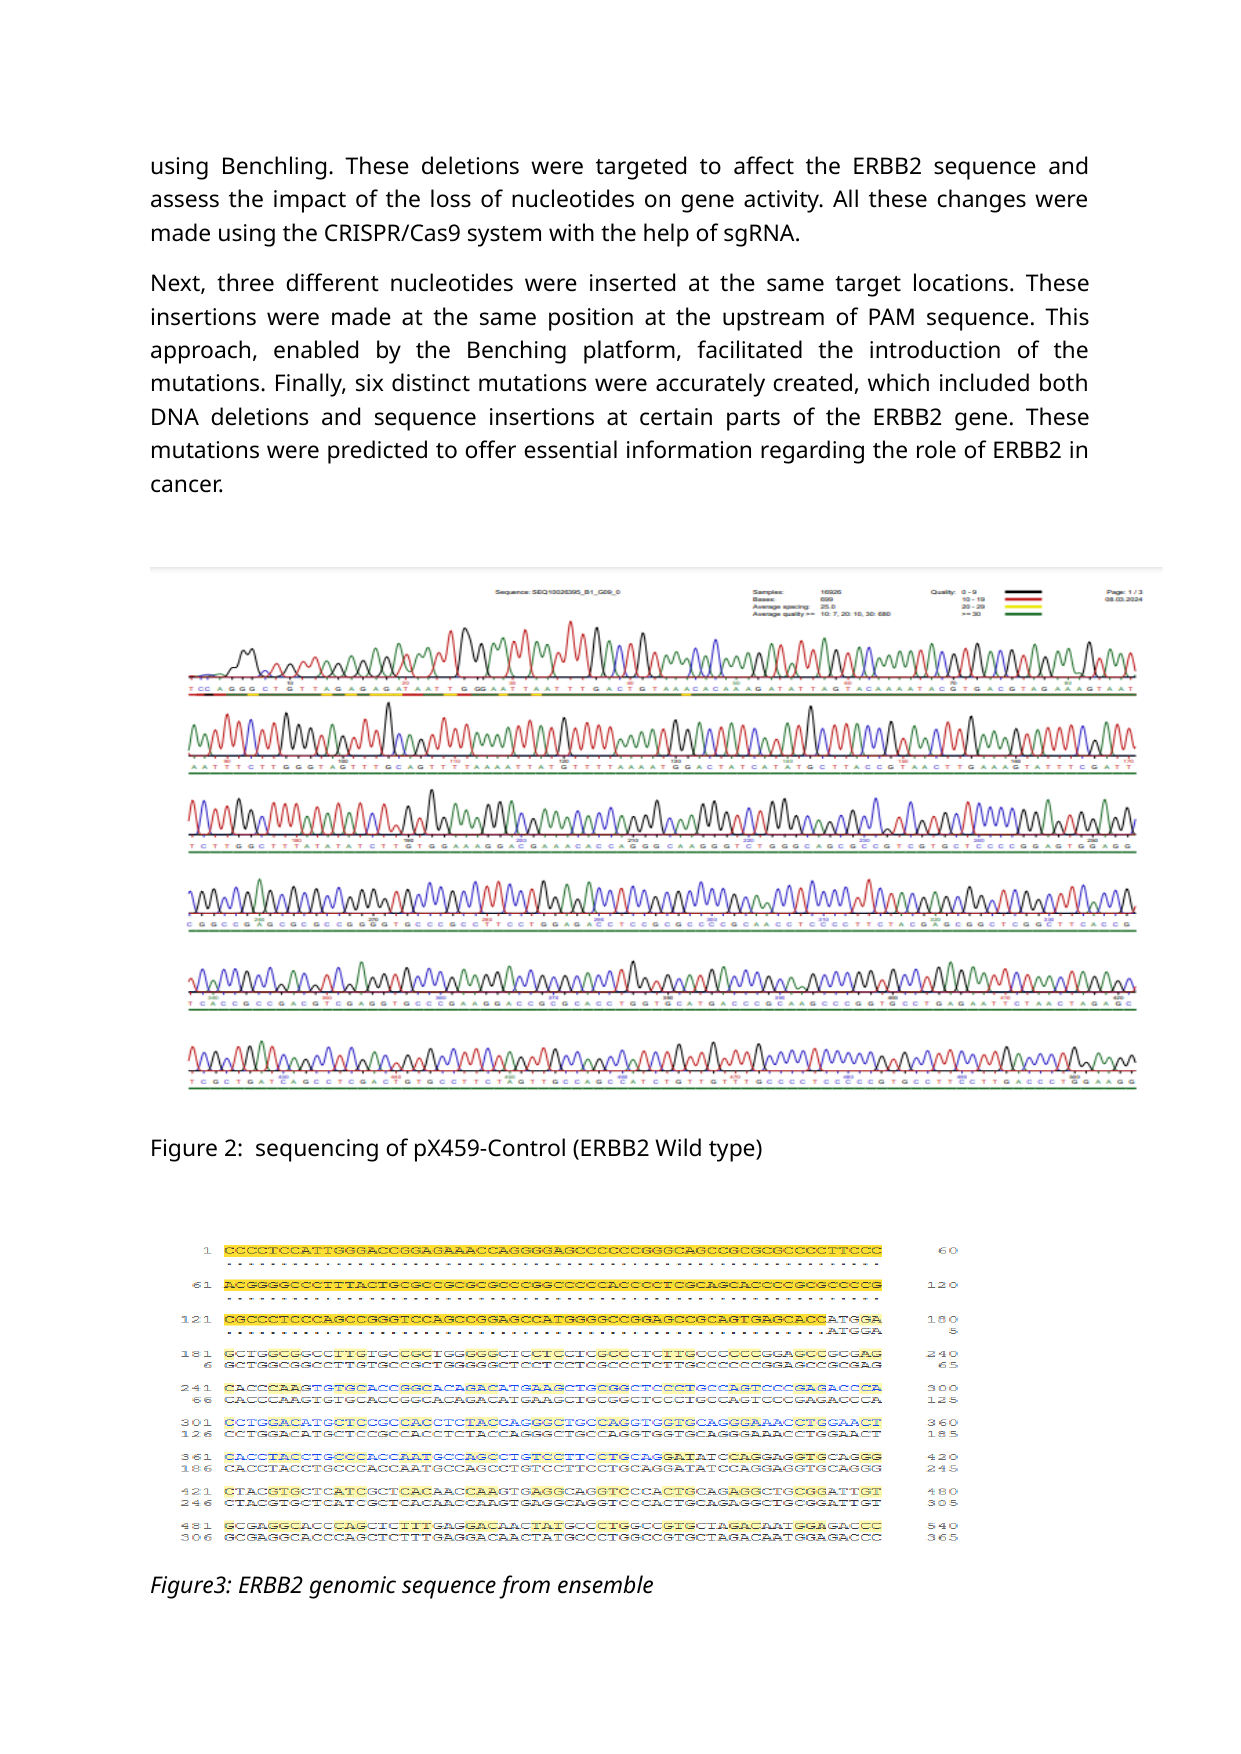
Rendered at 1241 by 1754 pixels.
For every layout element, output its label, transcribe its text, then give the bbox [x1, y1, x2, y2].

text Figure 2: sequencing of pX459-Control (ERBB2 Wild type) [150, 1132, 1090, 1163]
text Figure3: ERBB2 genomic sequence from ensemble [150, 1569, 1090, 1600]
text Next, three different nucleotides were inserted at the same target locations. These insertions were made at the same position at the upstream of PAM sequence. This approach, enabled by the Benching platform, facilitated the introduction of the mutations. Finally, six distinct mutations were accurately created, which included both DNA deletions and sequence insertions at certain parts of the ERBB2 gene. These mutations were predicted to offer essential information regarding the role of ERBB2 in cancer. [150, 267, 1090, 499]
text using Benchling. These deletions were targeted to affect the ERBB2 sequence and assess the impact of the loss of nucleotides on gene activity. All these changes were made using the CRISPR/Cas9 system with the help of sgRNA. [150, 150, 1090, 248]
